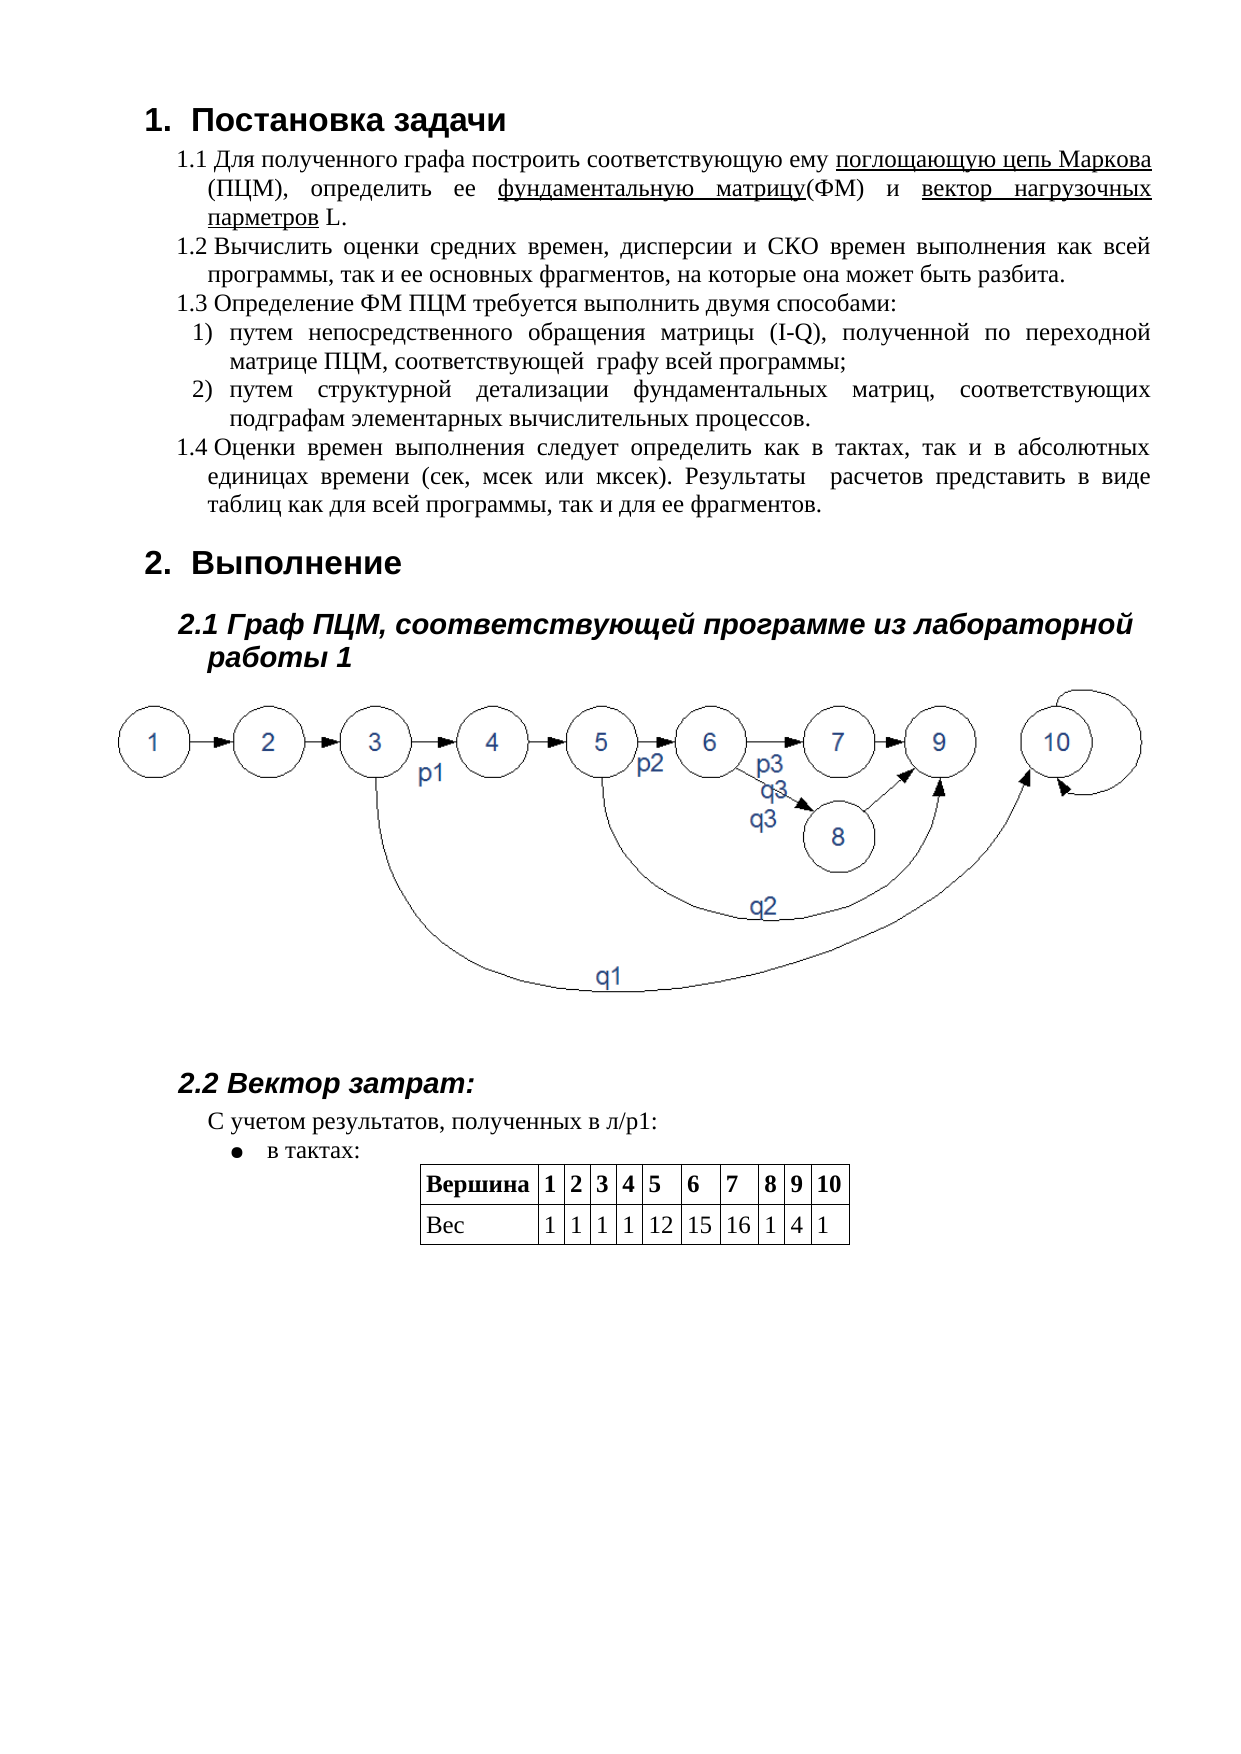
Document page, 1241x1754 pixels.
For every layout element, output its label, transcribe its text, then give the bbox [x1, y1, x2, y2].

table_header 8 [759, 1165, 784, 1204]
table_cell 1 [539, 1205, 564, 1244]
table_header 5 [643, 1165, 681, 1204]
table_header Вершина [421, 1165, 538, 1204]
table_cell 12 [643, 1205, 681, 1244]
table_header 3 [591, 1165, 616, 1204]
table_header 6 [682, 1165, 720, 1204]
table_cell 1 [565, 1205, 590, 1244]
list Вычислить оценки средних времен, дисперсии и СКО времен выполнения как всей программы, так и ее основных фрагментов, на которые она может быть разбита. [170, 231, 1152, 288]
picture [118, 680, 1152, 1003]
table_cell Вес [421, 1205, 538, 1244]
list Для полученного графа построить соответствующую ему поглощающую цепь Маркова (ПЦМ), определить ее фундаментальную матрицу(ФМ) и вектор нагрузочных парметров L. [170, 144, 1152, 231]
table_header 4 [617, 1165, 642, 1204]
table_cell 15 [682, 1205, 720, 1244]
table_cell 1 [617, 1205, 642, 1244]
table_cell 1 [759, 1205, 784, 1244]
list С учетом результатов, полученных в л/р1: [170, 1106, 1152, 1135]
table_header 2 [565, 1165, 590, 1204]
list в тактах: [229, 1135, 1152, 1164]
subtitle Выполнение [144, 543, 1152, 582]
table_cell 1 [812, 1205, 849, 1244]
subtitle Граф ПЦМ, соответствующей программе из лабораторной работы 1 [170, 607, 1152, 674]
table_cell 16 [721, 1205, 758, 1244]
table_cell 4 [785, 1205, 811, 1244]
list Оценки времен выполнения следует определить как в тактах, так и в абсолютных единицах времени (сек, мсек или мксек). Результаты расчетов представить в виде таблиц как для всей программы, так и для ее фрагментов. [170, 432, 1152, 518]
table_header 9 [785, 1165, 811, 1204]
table_header 7 [721, 1165, 758, 1204]
list путем структурной детализации фундаментальных матриц, соответствующих подграфам элементарных вычислительных процессов. [192, 374, 1152, 432]
subtitle Постановка задачи [144, 100, 1152, 138]
table_header 10 [812, 1165, 849, 1204]
table_header 1 [539, 1165, 564, 1204]
subtitle Вектор затрат: [170, 1066, 1152, 1100]
list Определение ФМ ПЦМ требуется выполнить двумя способами: [170, 288, 1152, 317]
list путем непосредственного обращения матрицы (I-Q), полученной по переходной матрице ПЦМ, соответствующей графу всей программы; [192, 317, 1152, 374]
table_cell 1 [591, 1205, 616, 1244]
